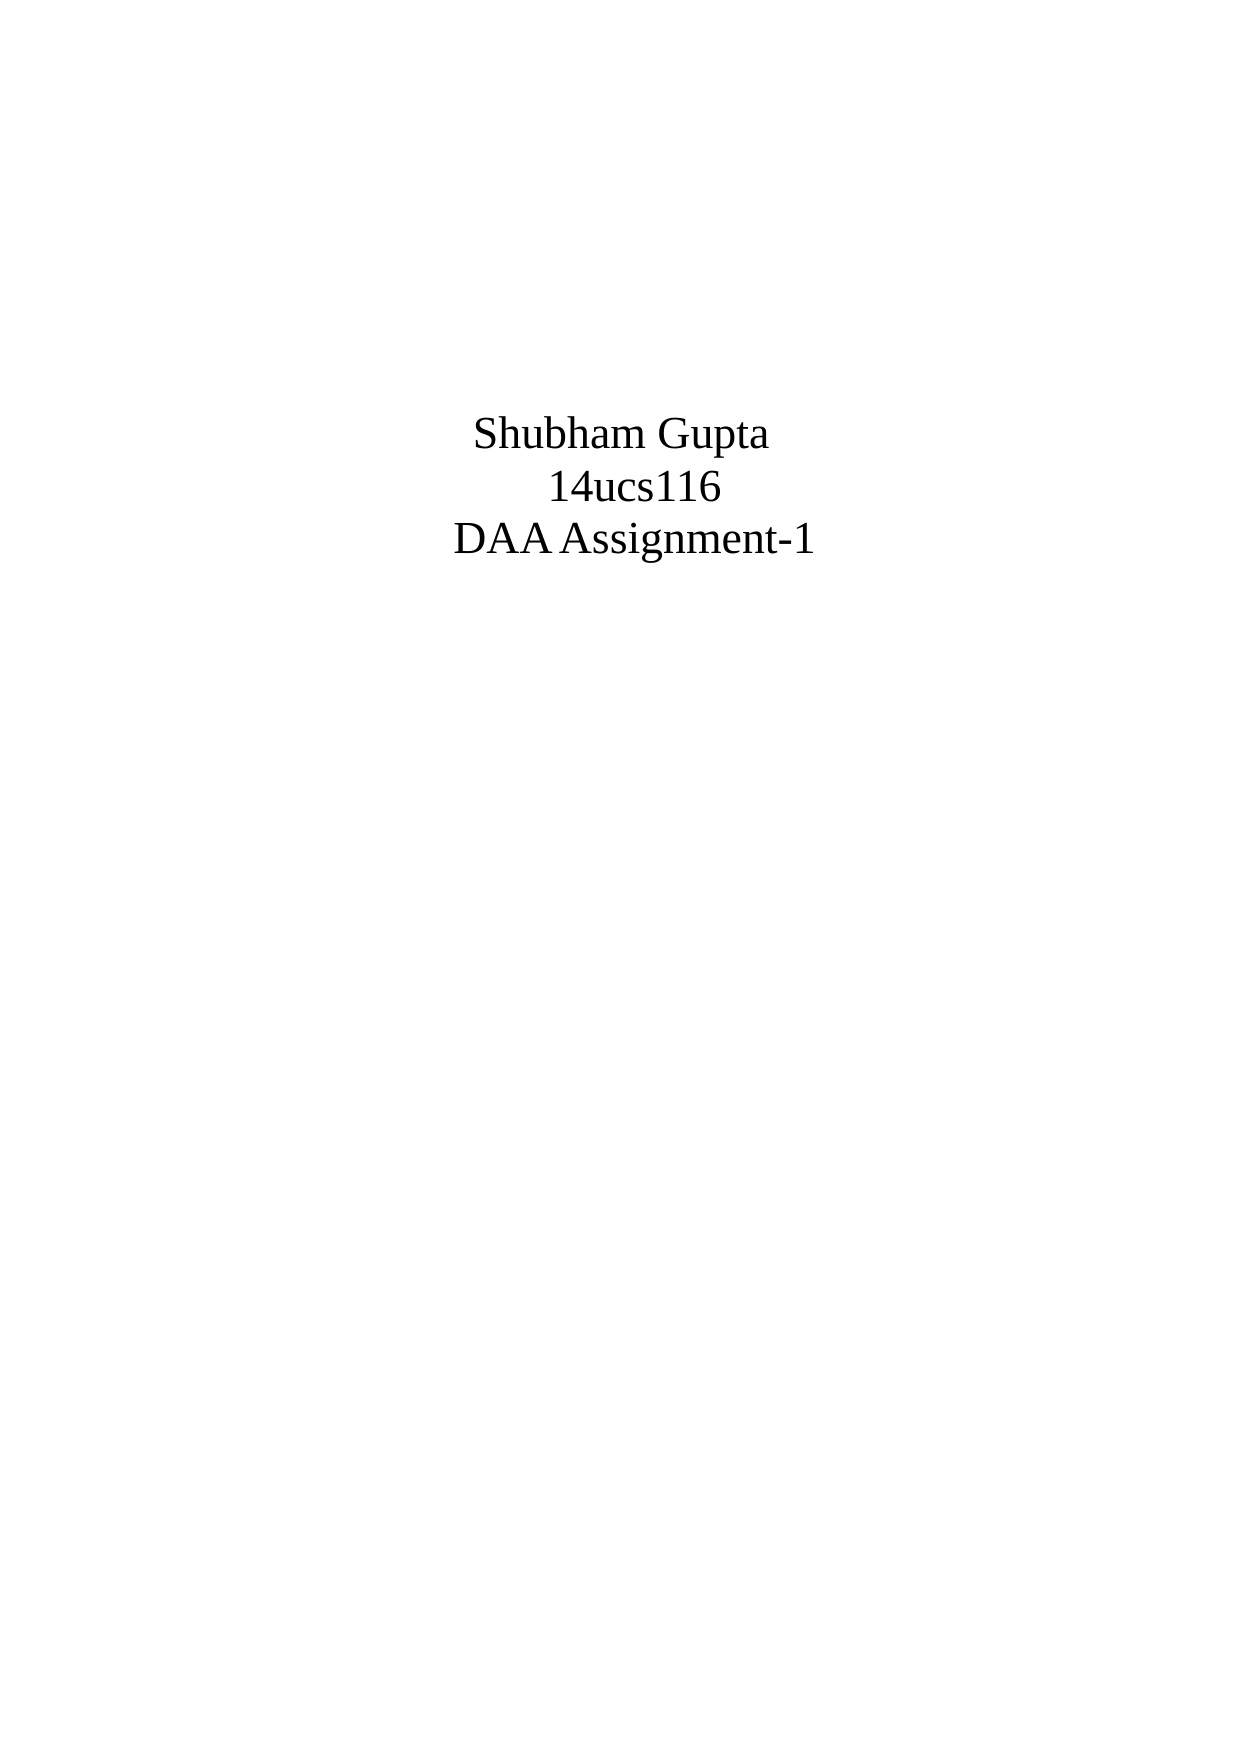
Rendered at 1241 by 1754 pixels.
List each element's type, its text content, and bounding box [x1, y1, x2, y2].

text DAA Assignment-1 [81, 511, 1187, 564]
text 14ucs116 [81, 458, 1187, 511]
text Shubham Gupta [81, 406, 1187, 458]
